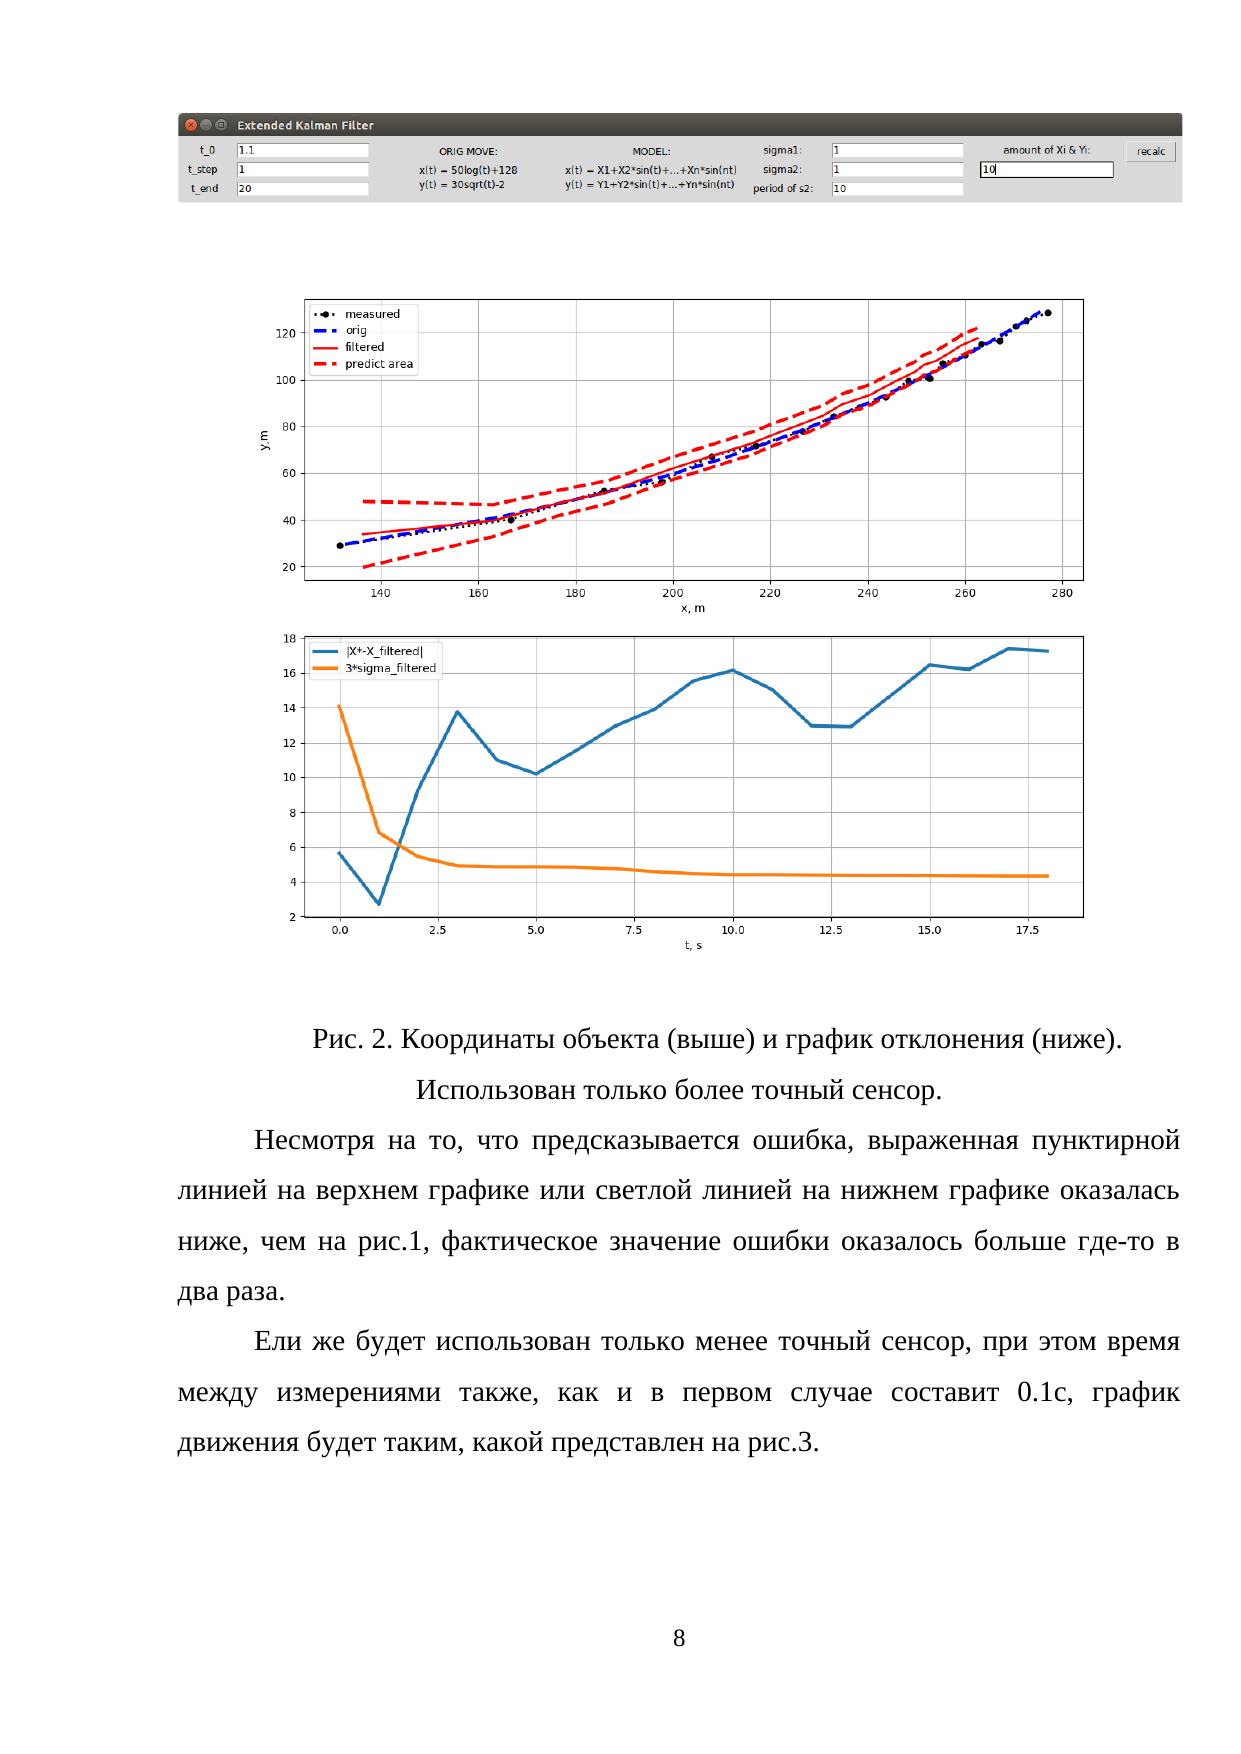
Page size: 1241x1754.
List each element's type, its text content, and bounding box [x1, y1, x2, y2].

text Ели же будет использован только менее точный сенсор, при этом время между измерениями также, как и в первом случае составит 0.1с, график движения будет таким, какой представлен на рис.3. [177, 1323, 1181, 1458]
picture [178, 113, 1183, 1005]
text Несмотря на то, что предсказывается ошибка, выраженная пунктирной линией на верхнем графике или светлой линией на нижнем графике оказалась ниже, чем на рис.1, фактическое значение ошибки оказалось больше где-то в два раза. [177, 1122, 1181, 1307]
text Рис. 2. Координаты объекта (выше) и график отклонения (ниже). Использован только более точный сенсор. [177, 118, 1181, 1105]
